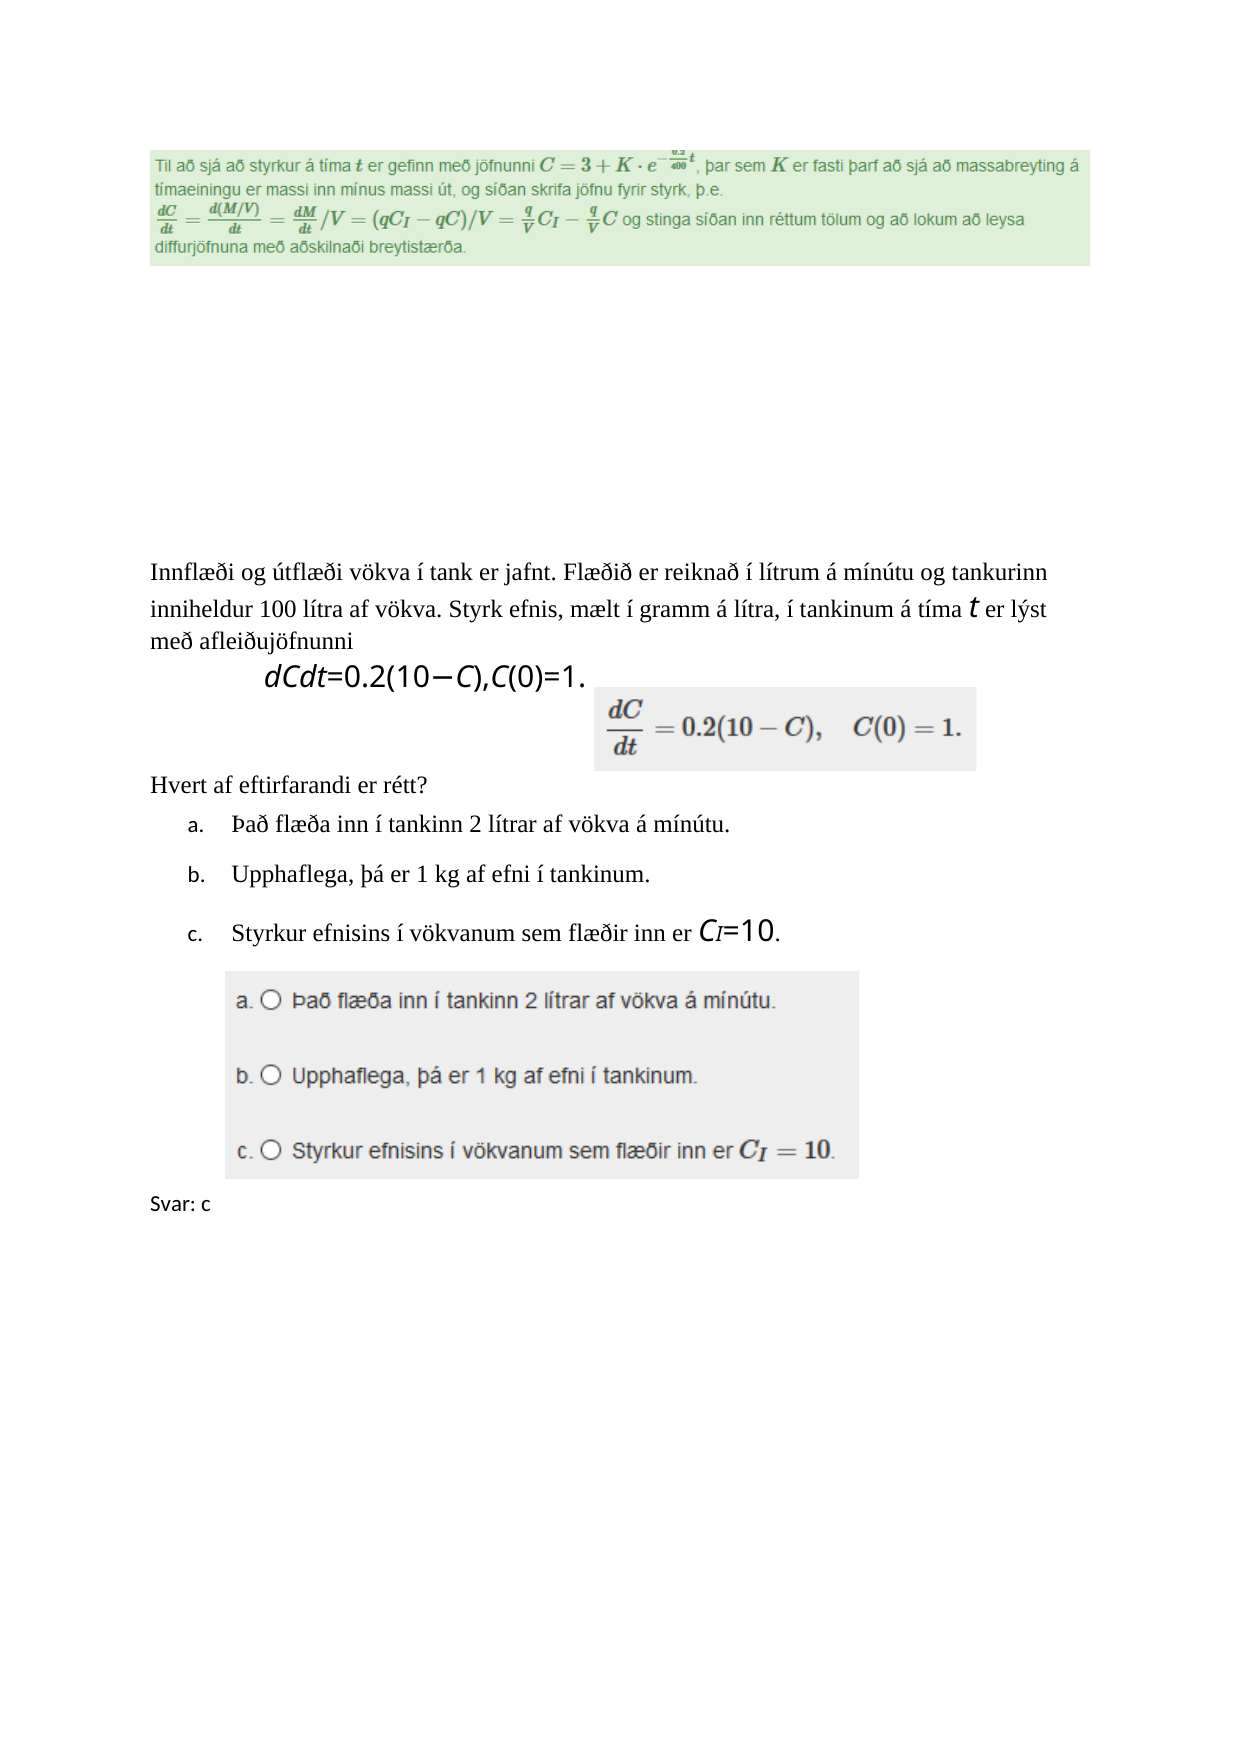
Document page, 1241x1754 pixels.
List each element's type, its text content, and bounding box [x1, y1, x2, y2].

picture [150, 150, 1091, 266]
list Það flæða inn í tankinn 2 lítrar af vökva á mínútu. [187, 809, 1090, 838]
picture [225, 971, 860, 1179]
list Upphaflega, þá er 1 kg af efni í tankinum. [187, 859, 1090, 888]
text Innflæði og útflæði vökva í tank er jafnt. Flæðið er reiknað í lítrum á mínútu og tankurinn inniheldur 100 lítra af vökva. Styrk efnis, mælt í gramm á lítra, í tankinum á tíma t er lýst með afleiðujöfnunni [150, 557, 1090, 655]
text dCdt=0.2(10−C),C(0)=1. [150, 655, 1090, 770]
text Svar: c [150, 1189, 1090, 1217]
text Hvert af eftirfarandi er rétt? [150, 770, 1090, 799]
picture [593, 687, 977, 771]
list Styrkur efnisins í vökvanum sem flæðir inn er CI=10. [187, 909, 1090, 950]
